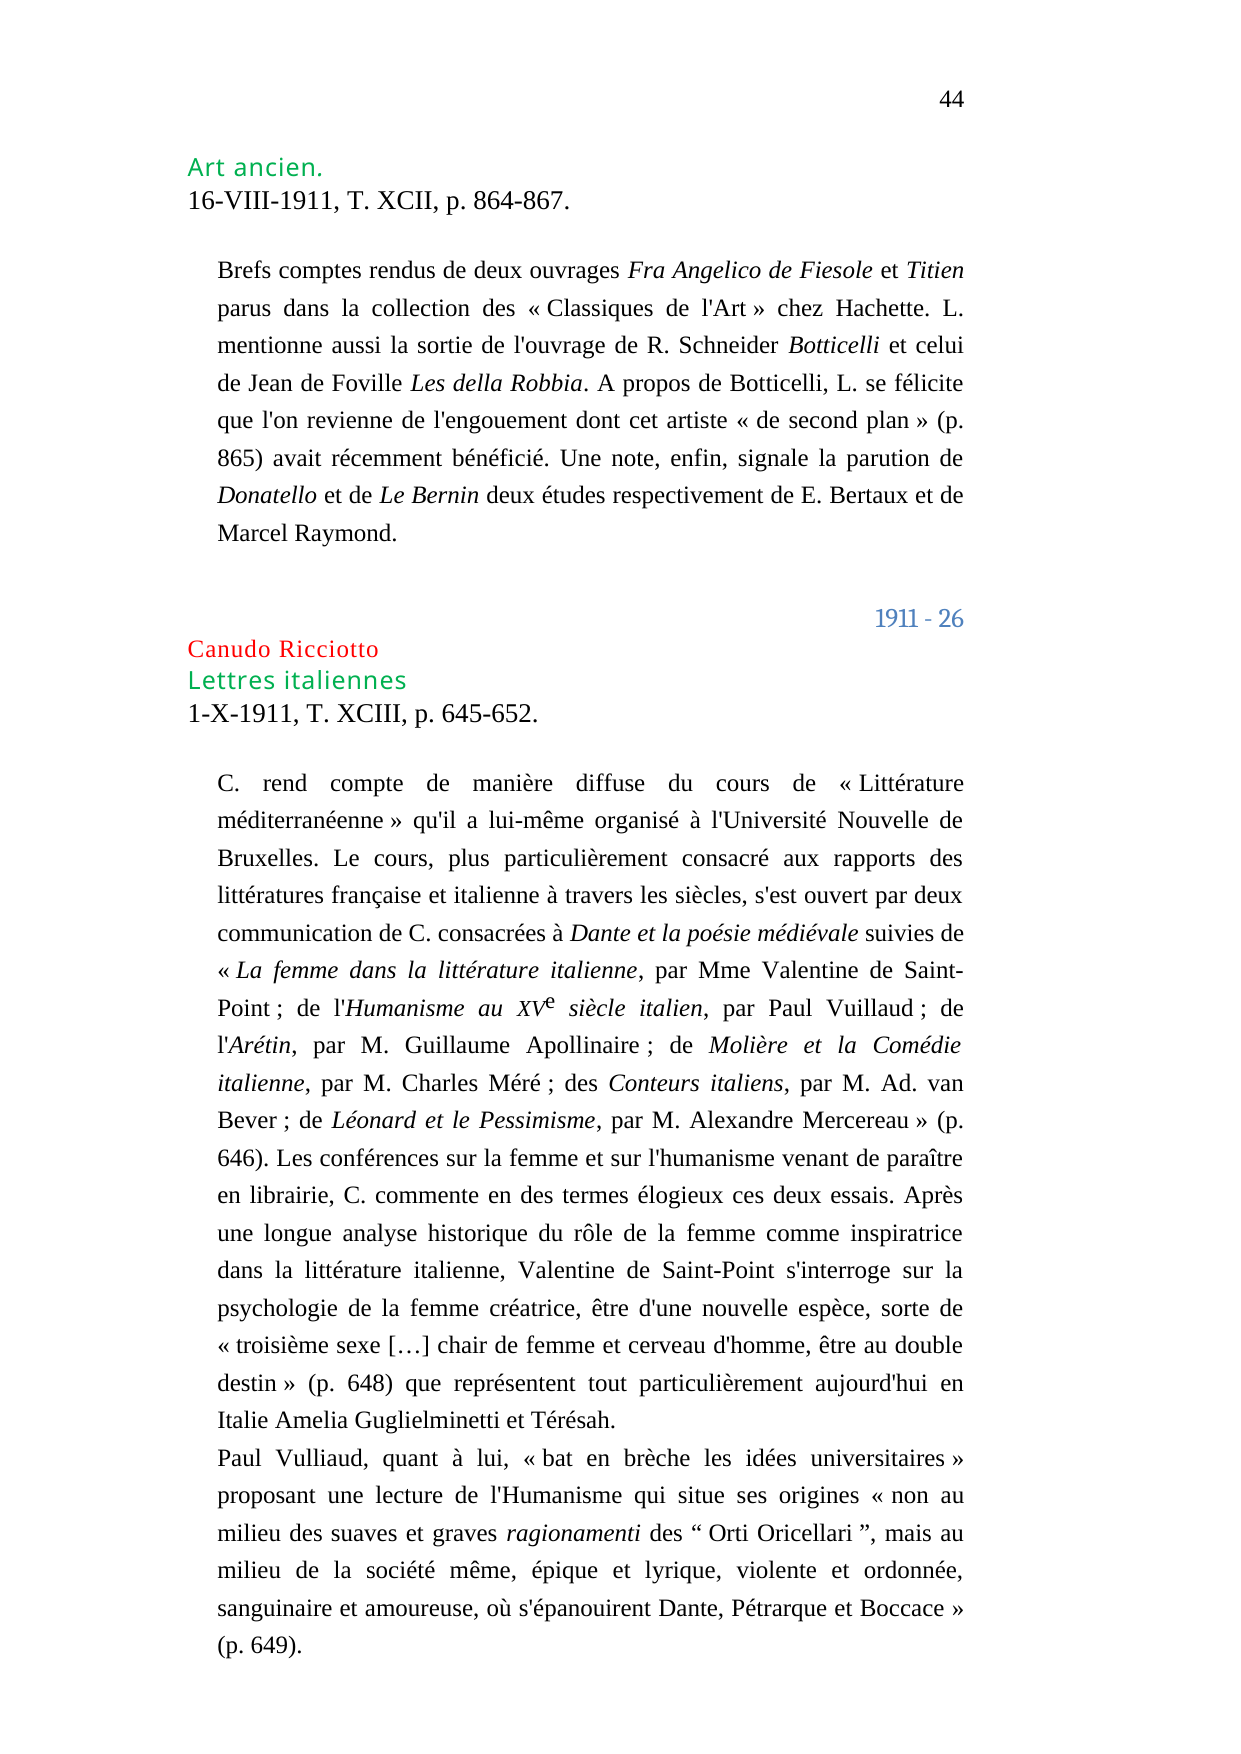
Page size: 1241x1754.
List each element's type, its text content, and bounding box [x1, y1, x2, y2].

text Canudo Ricciotto [187, 634, 1053, 663]
text 1-X-1911, T. XCIII, p. 645-652. [187, 697, 1131, 728]
text Lettres italiennes [187, 663, 1053, 697]
text Brefs comptes rendus de deux ouvrages Fra Angelico de Fiesole et Titien parus dans la collection des « Classiques de l'Art » chez Hachette. L. mentionne aussi la sortie de l'ouvrage de R. Schneider Botticelli et celui de Jean de Foville Les della Robbia. A propos de Botticelli, L. se félicite que l'on revienne de l'engouement dont cet artiste « de second plan » (p. 865) avait récemment bénéficié. Une note, enfin, signale la parution de Donatello et de Le Bernin deux études respectivement de E. Bertaux et de Marcel Raymond. [217, 246, 964, 546]
text Art ancien. [187, 150, 1053, 184]
text 16-VIII-1911, T. XCII, p. 864-867. [187, 184, 1131, 215]
text C. rend compte de manière diffuse du cours de « Littérature méditerranéenne » qu'il a lui-même organisé à l'Université Nouvelle de Bruxelles. Le cours, plus particulièrement consacré aux rapports des littératures française et italienne à travers les siècles, s'est ouvert par deux communication de C. consacrées à Dante et la poésie médiévale suivies de « La femme dans la littérature italienne, par Mme Valentine de Saint-Point ; de l'Humanisme au XVe siècle italien, par Paul Vuillaud ; de l'Arétin, par M. Guillaume Apollinaire ; de Molière et la Comédie italienne, par M. Charles Méré ; des Conteurs italiens, par M. Ad. van Bever ; de Léonard et le Pessimisme, par M. Alexandre Mercereau » (p. 646). Les conférences sur la femme et sur l'humanisme venant de paraître en librairie, C. commente en des termes élogieux ces deux essais. Après une longue analyse historique du rôle de la femme comme inspiratrice dans la littérature italienne, Valentine de Saint-Point s'interroge sur la psychologie de la femme créatrice, être d'une nouvelle espèce, sorte de « troisième sexe […] chair de femme et cerveau d'homme, être au double destin » (p. 648) que représentent tout particulièrement aujourd'hui en Italie Amelia Guglielminetti et Térésah. [217, 759, 964, 1434]
subtitle 1911 - 26 [217, 596, 964, 634]
text Paul Vulliaud, quant à lui, « bat en brèche les idées universitaires » proposant une lecture de l'Humanisme qui situe ses origines « non au milieu des suaves et graves ragionamenti des “ Orti Oricellari ”, mais au milieu de la société même, épique et lyrique, violente et ordonnée, sanguinaire et amoureuse, où s'épanouirent Dante, Pétrarque et Boccace » (p. 649). [217, 1434, 964, 1659]
